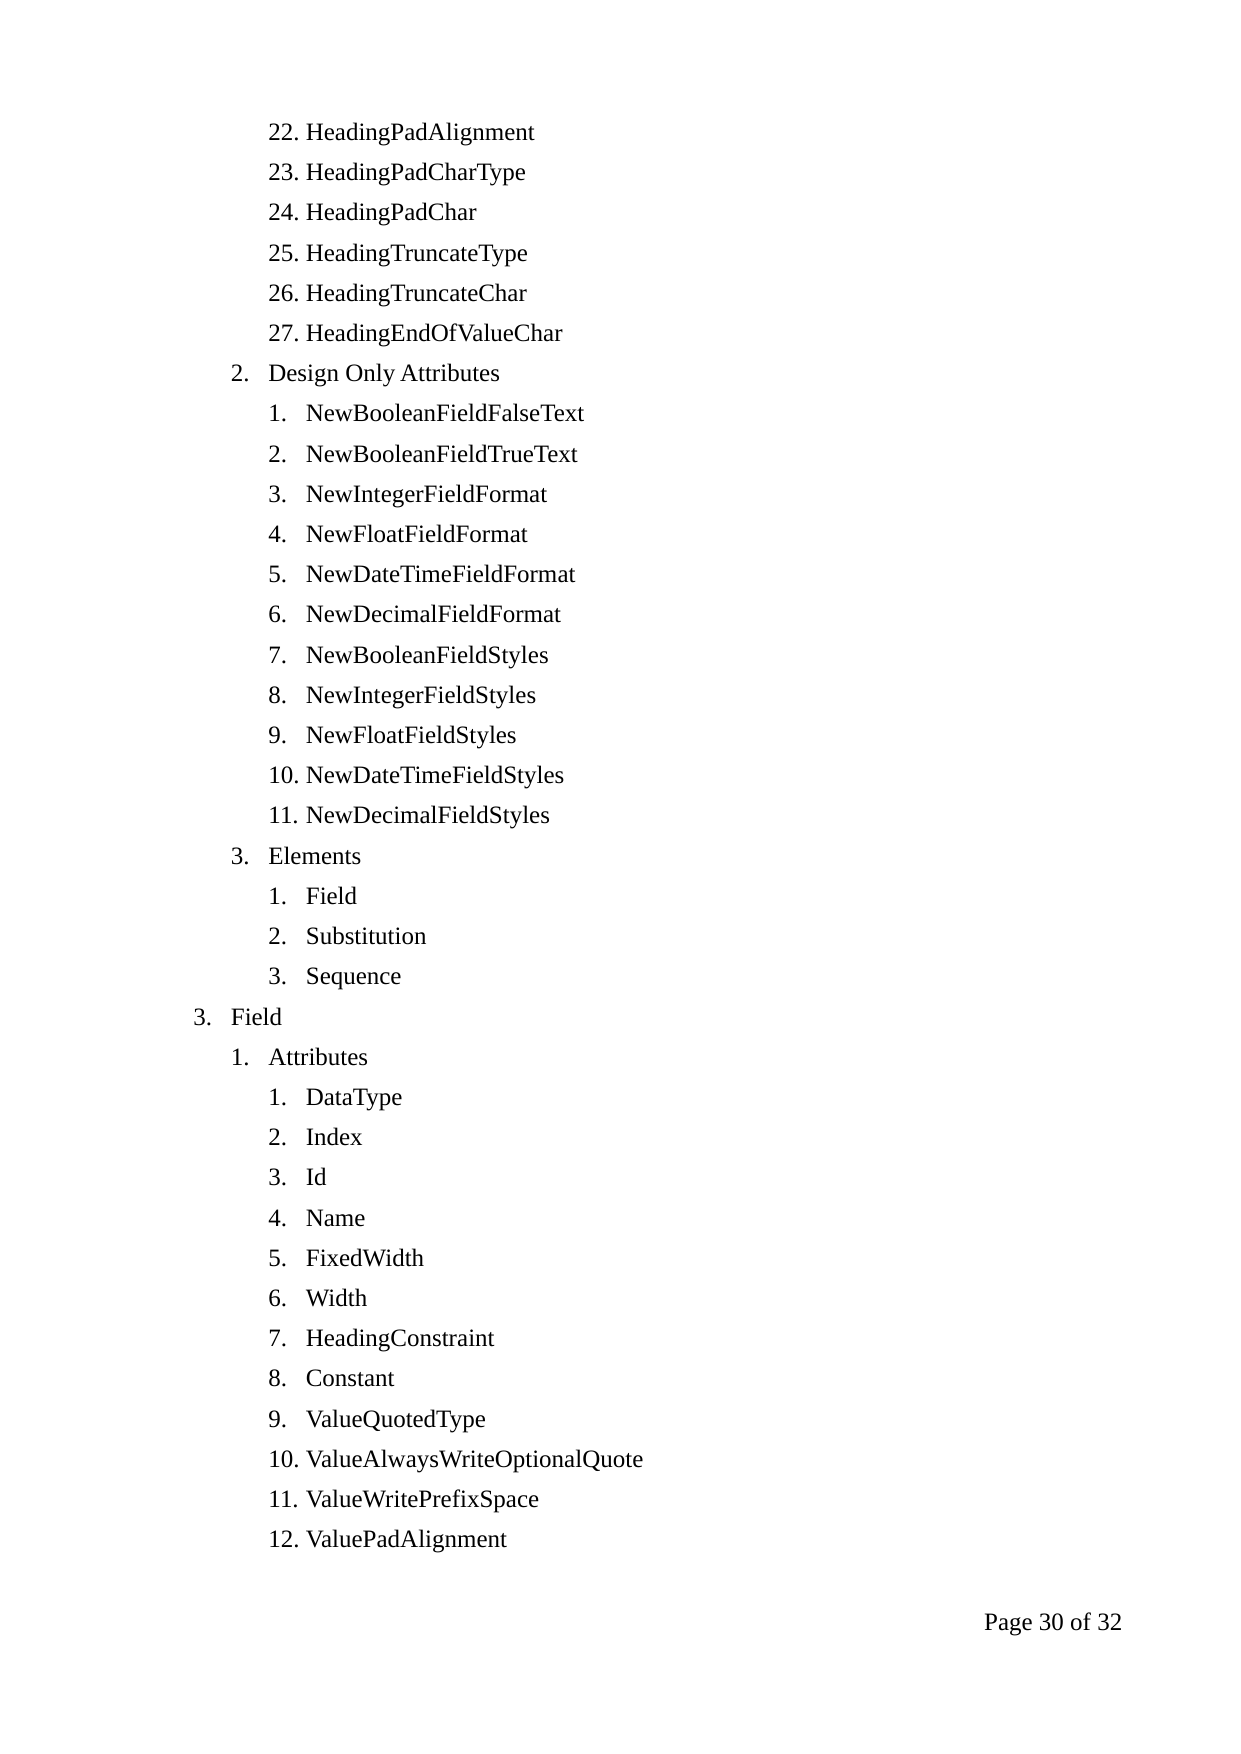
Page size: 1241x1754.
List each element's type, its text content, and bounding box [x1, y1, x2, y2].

list NewBooleanFieldStyles [268, 641, 1122, 668]
list NewBooleanFieldTrueText [268, 440, 1122, 467]
list FixedWidth [268, 1244, 1122, 1272]
list NewIntegerFieldStyles [268, 681, 1122, 709]
list Substitution [268, 922, 1122, 950]
list Sequence [268, 962, 1122, 990]
list Id [268, 1163, 1122, 1191]
list NewDateTimeFieldFormat [268, 560, 1122, 588]
list NewFloatFieldFormat [268, 520, 1122, 548]
list NewFloatFieldStyles [268, 721, 1122, 749]
list Design Only Attributes [231, 359, 1122, 387]
list HeadingPadAlignment [268, 118, 1122, 146]
list Name [268, 1204, 1122, 1231]
list NewBooleanFieldFalseText [268, 399, 1122, 427]
list Elements [231, 842, 1122, 869]
list NewDateTimeFieldStyles [268, 761, 1122, 789]
list HeadingTruncateChar [268, 279, 1122, 307]
list Attributes [231, 1043, 1122, 1071]
list HeadingPadChar [268, 198, 1122, 226]
list Index [268, 1123, 1122, 1151]
list DataType [268, 1083, 1122, 1111]
list ValuePadAlignment [268, 1525, 1122, 1553]
list Constant [268, 1364, 1122, 1392]
list HeadingEndOfValueChar [268, 319, 1122, 347]
list NewIntegerFieldFormat [268, 480, 1122, 508]
list ValueWritePrefixSpace [268, 1485, 1122, 1513]
list ValueAlwaysWriteOptionalQuote [268, 1445, 1122, 1473]
list Field [193, 1003, 1122, 1030]
list Width [268, 1284, 1122, 1312]
list HeadingTruncateType [268, 239, 1122, 266]
list NewDecimalFieldStyles [268, 802, 1122, 829]
list Field [268, 882, 1122, 910]
list HeadingConstraint [268, 1324, 1122, 1352]
list HeadingPadCharType [268, 158, 1122, 186]
list NewDecimalFieldFormat [268, 601, 1122, 628]
list ValueQuotedType [268, 1405, 1122, 1432]
